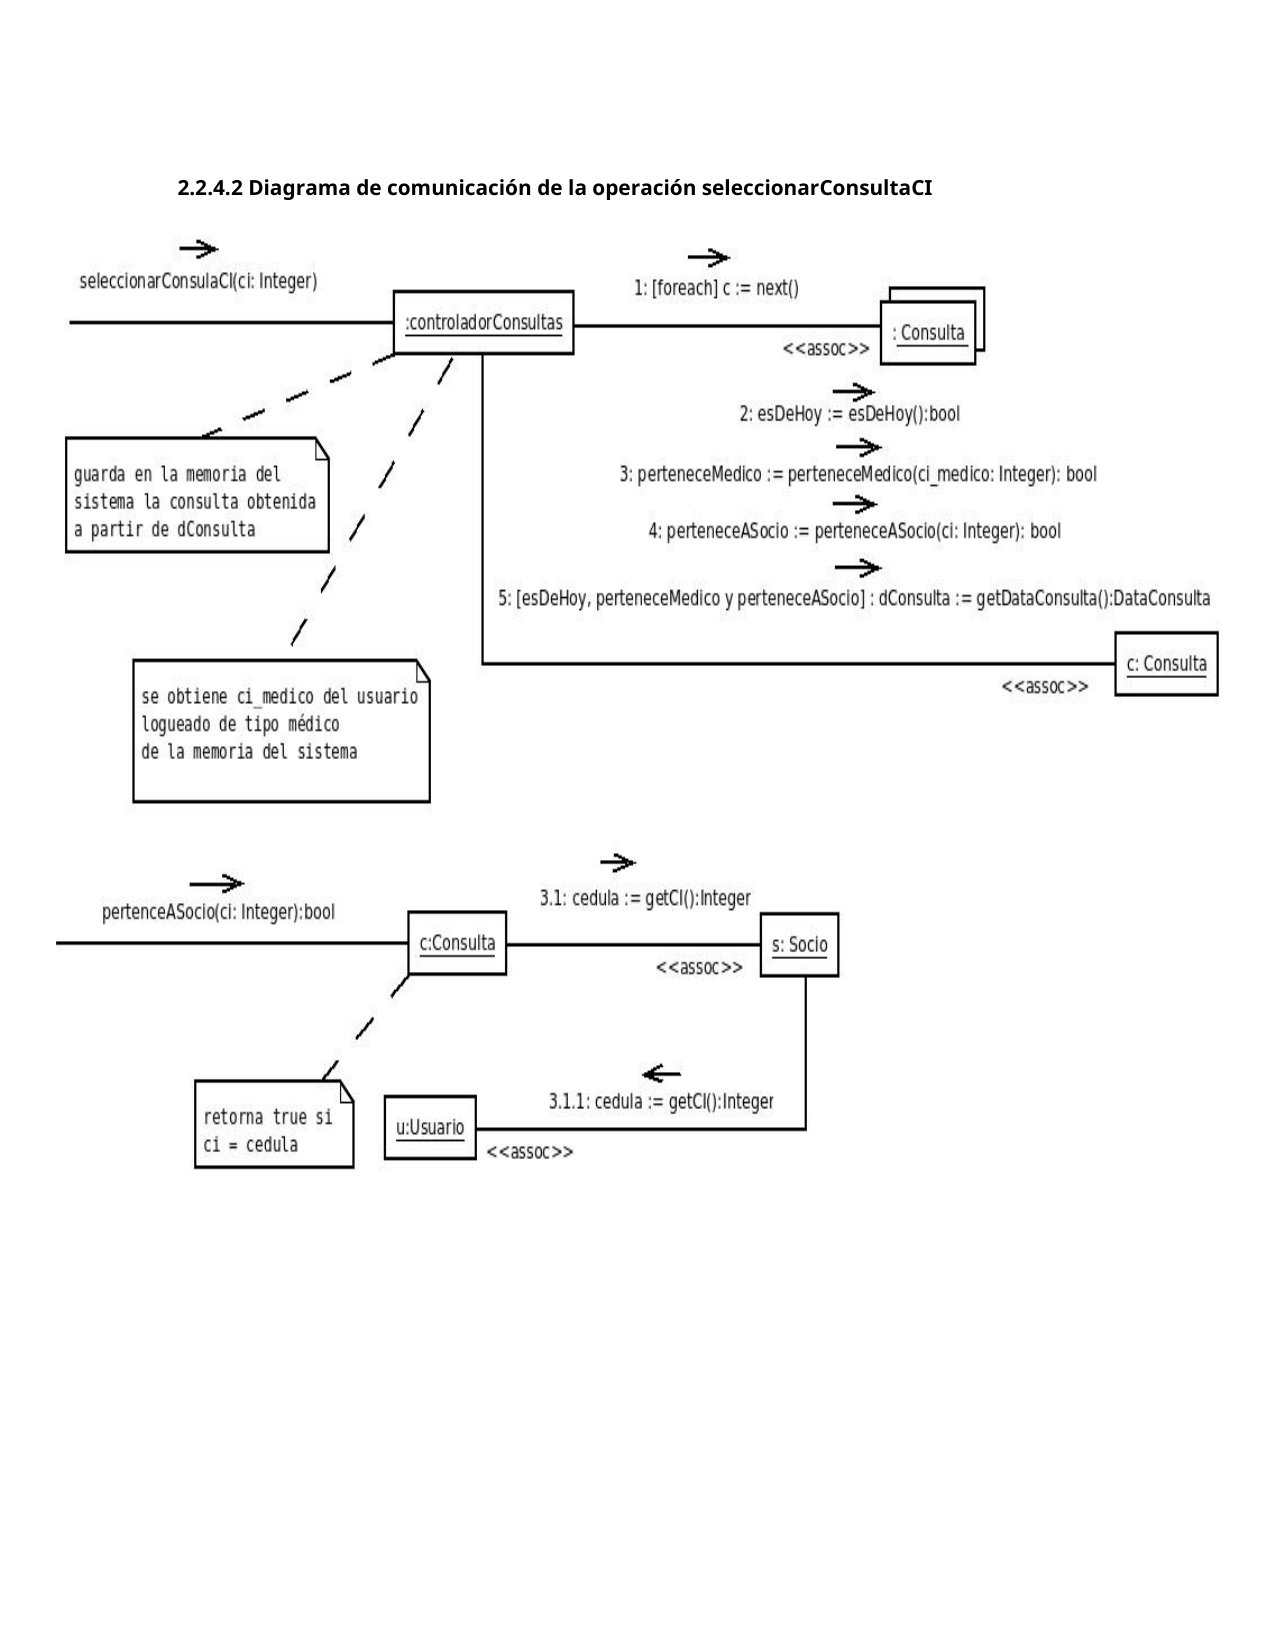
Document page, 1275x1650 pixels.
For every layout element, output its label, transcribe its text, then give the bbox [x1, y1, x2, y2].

subtitle 2.2.4.2 Diagrama de comunicación de la operación seleccionarConsultaCI [177, 173, 1098, 201]
picture [55, 235, 1220, 1171]
